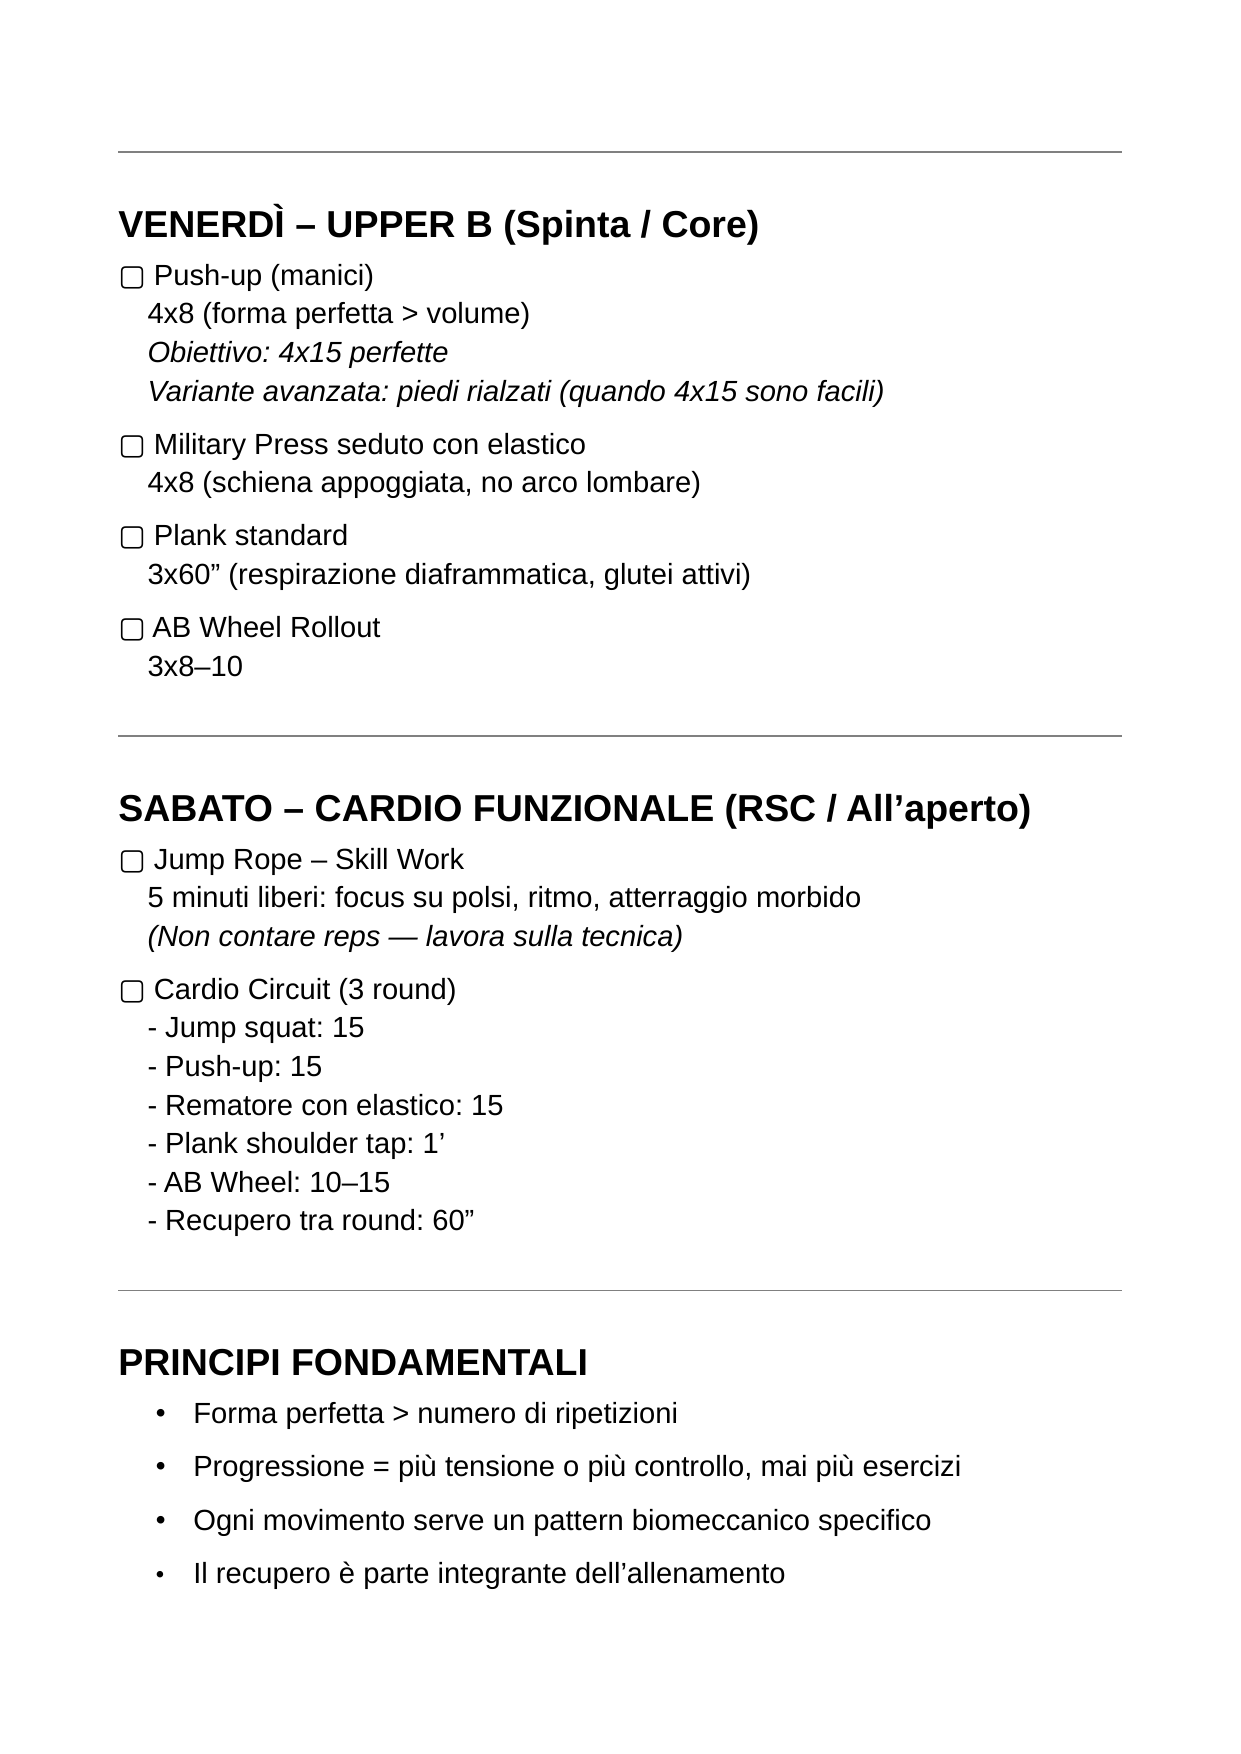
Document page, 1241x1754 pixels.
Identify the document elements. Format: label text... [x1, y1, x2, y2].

subtitle SABATO – CARDIO FUNZIONALE (RSC / All’aperto) [118, 786, 1122, 829]
list Ogni movimento serve un pattern biomeccanico specifico [156, 1503, 1122, 1537]
text ▢ Military Press seduto con elastico 4x8 (schiena appoggiata, no arco lombare) [118, 427, 1122, 499]
subtitle VENERDÌ – UPPER B (Spinta / Core) [118, 202, 1122, 246]
list Progressione = più tensione o più controllo, mai più esercizi [156, 1449, 1122, 1483]
text ▢ Push-up (manici) 4x8 (forma perfetta > volume) Obiettivo: 4x15 perfette Variante avanzata: piedi rialzati (quando 4x15 sono facili) [118, 258, 1122, 407]
text ▢ Cardio Circuit (3 round) - Jump squat: 15 - Push-up: 15 - Rematore con elastico: 15 - Plank shoulder tap: 1’ - AB Wheel: 10–15 - Recupero tra round: 60” [118, 972, 1122, 1237]
list Il recupero è parte integrante dell’allenamento [156, 1556, 1122, 1590]
text ▢ AB Wheel Rollout 3x8–10 [118, 610, 1122, 682]
list Forma perfetta > numero di ripetizioni [156, 1396, 1122, 1430]
text ▢ Jump Rope – Skill Work 5 minuti liberi: focus su polsi, ritmo, atterraggio morbido (Non contare reps — lavora sulla tecnica) [118, 842, 1122, 952]
text ▢ Plank standard 3x60” (respirazione diaframmatica, glutei attivi) [118, 518, 1122, 591]
subtitle PRINCIPI FONDAMENTALI [118, 1341, 1122, 1384]
